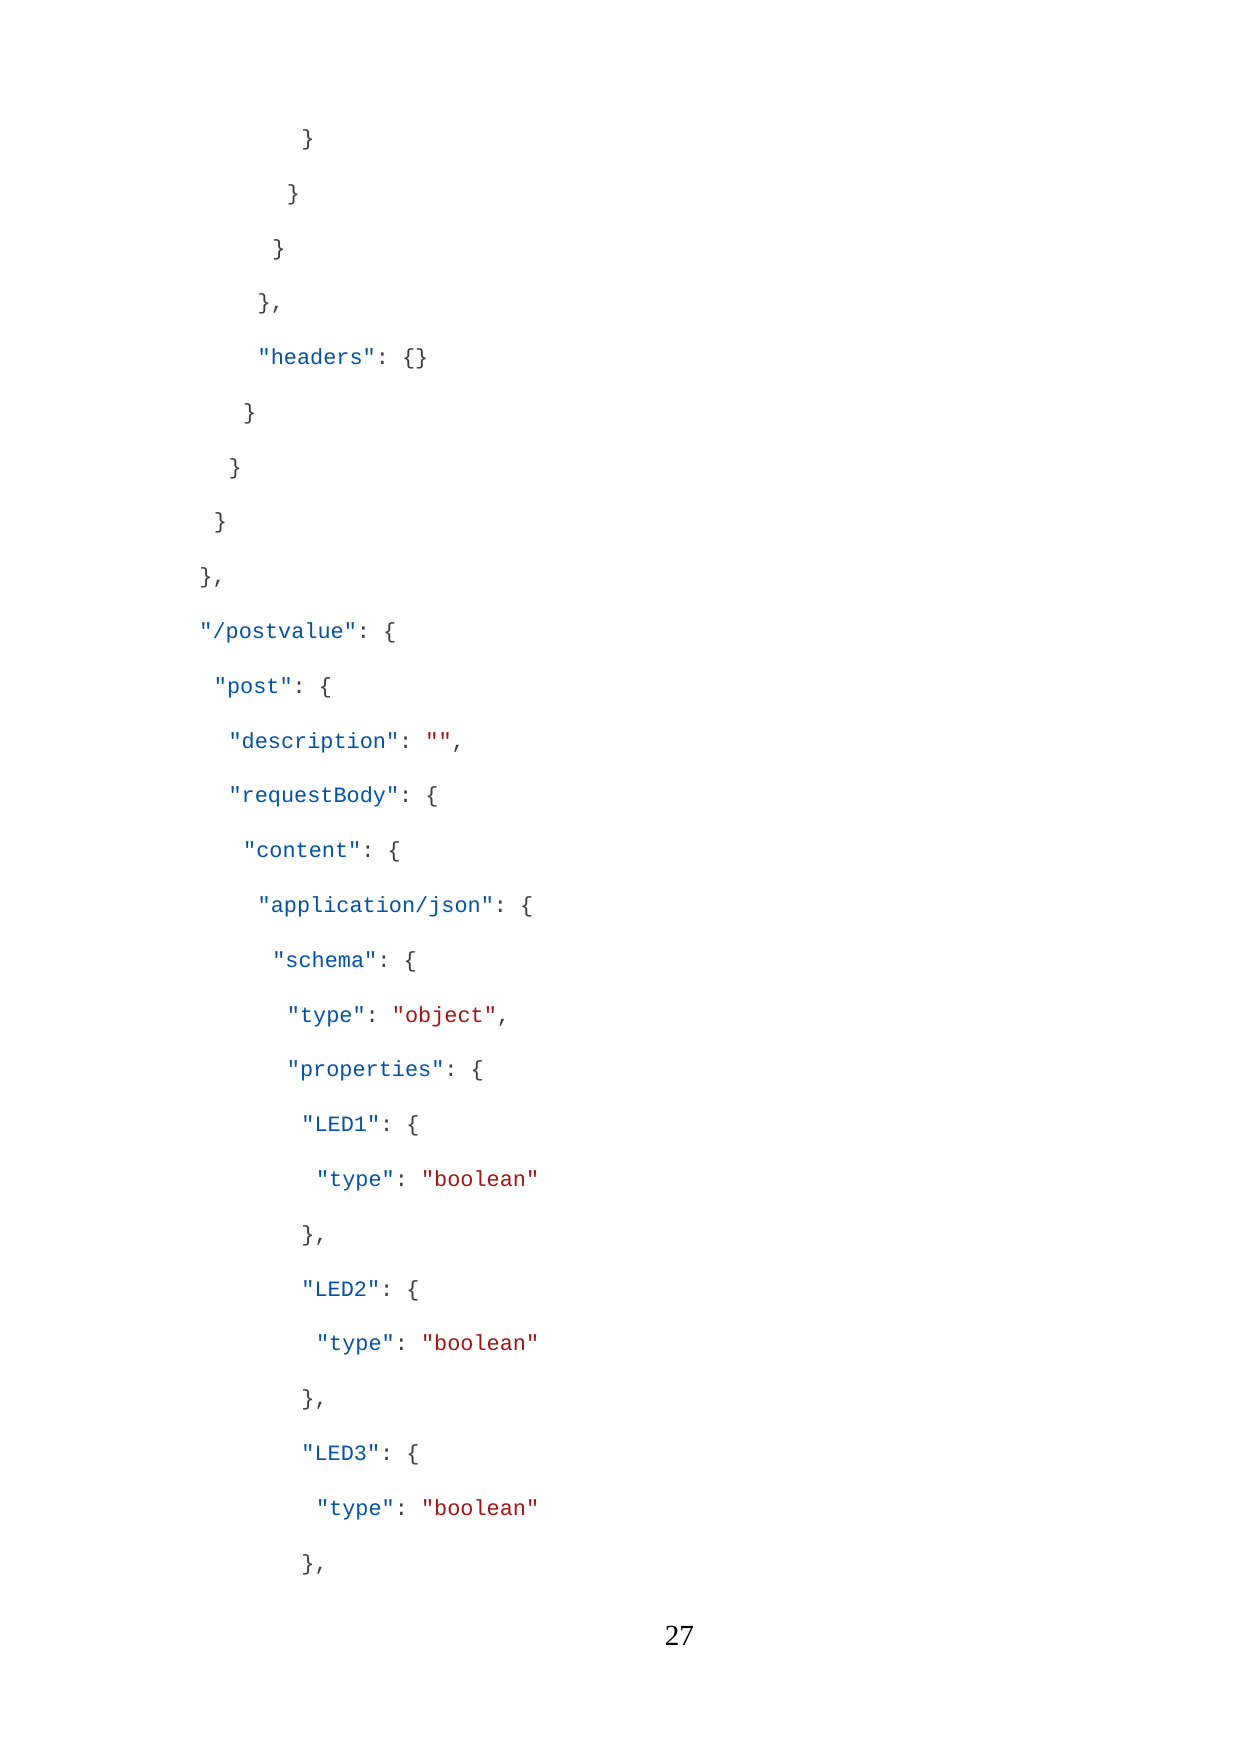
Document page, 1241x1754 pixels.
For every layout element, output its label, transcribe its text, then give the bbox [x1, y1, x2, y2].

text "content": { [177, 830, 1181, 864]
text }, [177, 1378, 1181, 1412]
text } [177, 228, 1181, 262]
text "type": "boolean" [177, 1159, 1181, 1193]
text "headers": {} [177, 337, 1181, 371]
text }, [177, 1543, 1181, 1577]
text "post": { [177, 666, 1181, 700]
text "type": "object", [177, 995, 1181, 1029]
text "type": "boolean" [177, 1323, 1181, 1357]
text }, [177, 282, 1181, 316]
text "LED3": { [177, 1433, 1181, 1467]
text }, [177, 556, 1181, 590]
text } [177, 392, 1181, 426]
text "type": "boolean" [177, 1488, 1181, 1522]
text } [177, 118, 1181, 152]
text "description": "", [177, 721, 1181, 755]
text "LED2": { [177, 1269, 1181, 1303]
text } [177, 173, 1181, 207]
text }, [177, 1214, 1181, 1248]
text "properties": { [177, 1049, 1181, 1083]
text "/postvalue": { [177, 611, 1181, 645]
text } [177, 502, 1181, 536]
text "requestBody": { [177, 776, 1181, 809]
text } [177, 447, 1181, 481]
text "application/json": { [177, 885, 1181, 919]
text "schema": { [177, 940, 1181, 974]
text "LED1": { [177, 1104, 1181, 1138]
